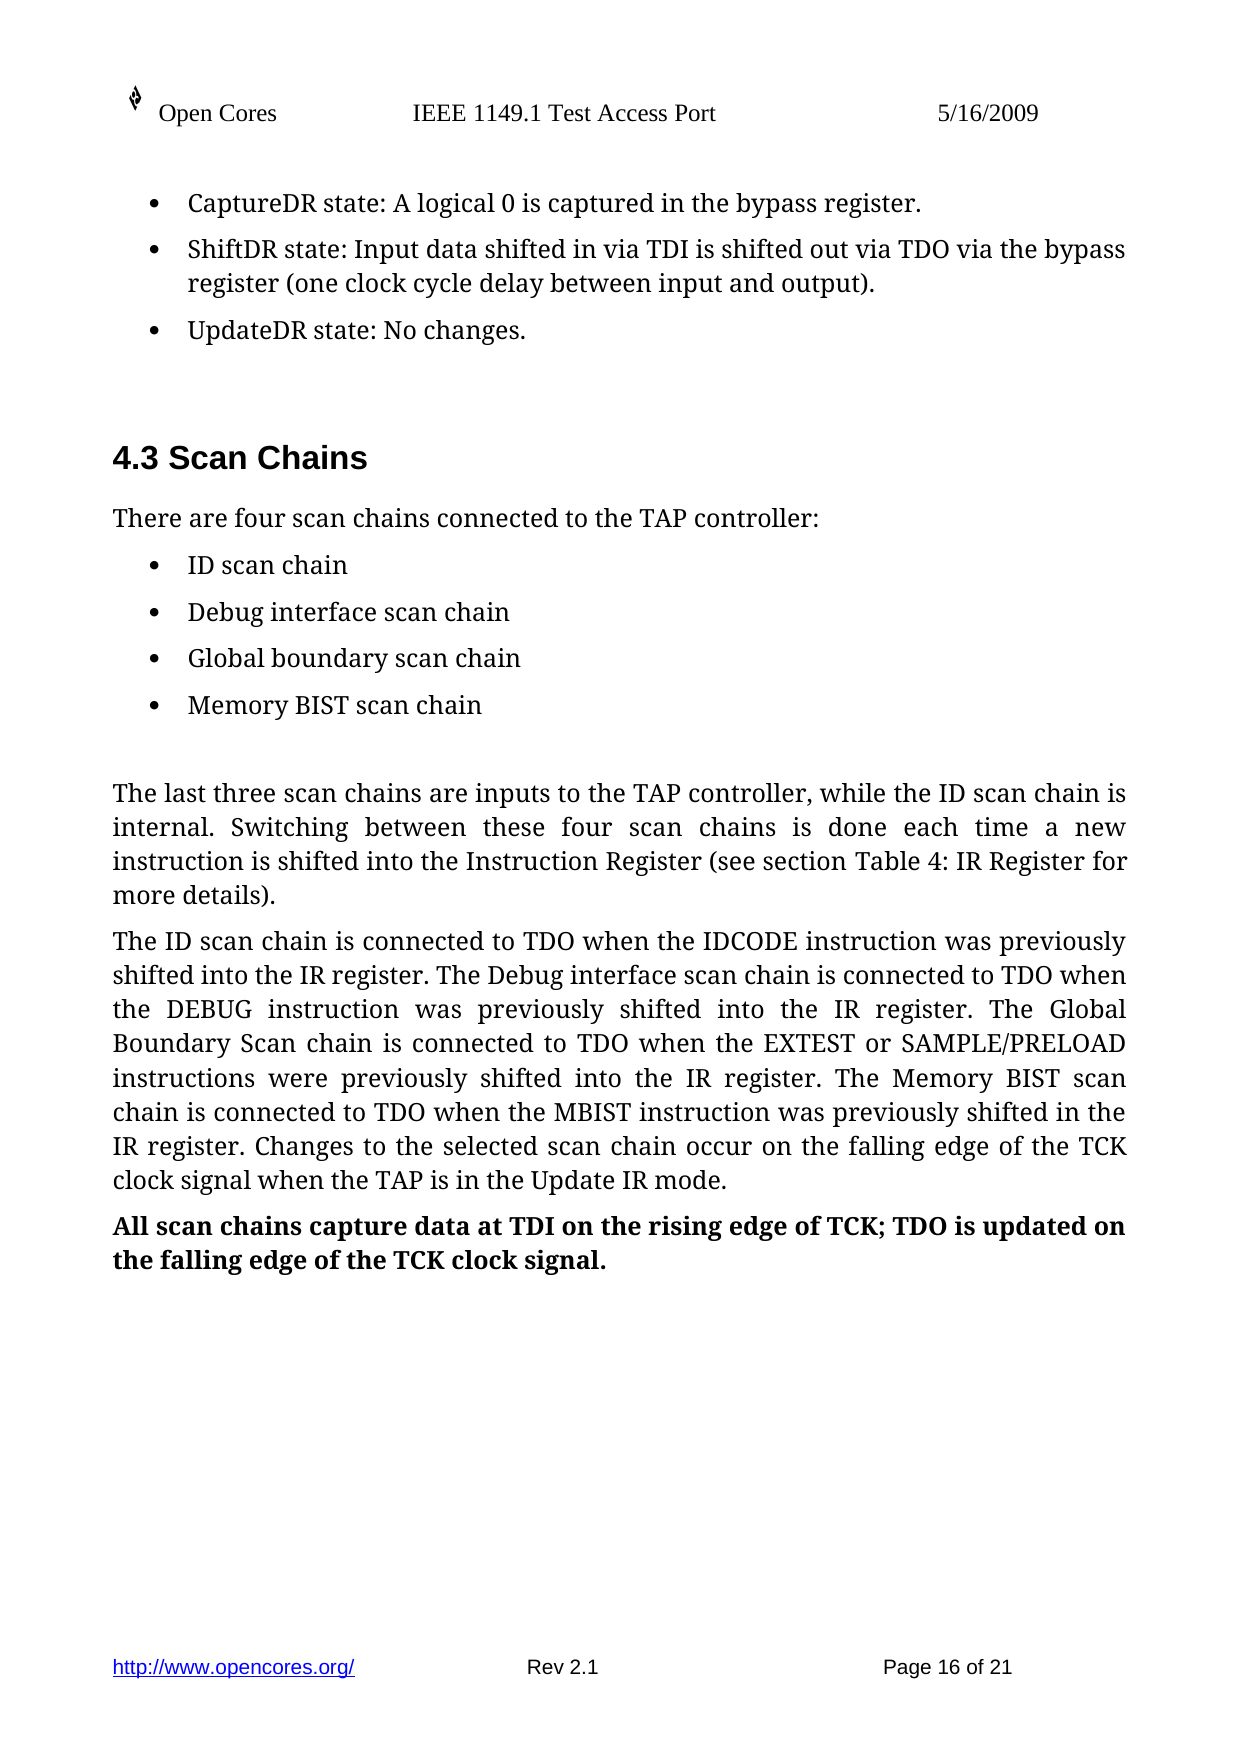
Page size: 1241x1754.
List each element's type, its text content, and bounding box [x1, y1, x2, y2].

text The last three scan chains are inputs to the TAP controller, while the ID scan chain is internal. Switching between these four scan chains is done each time a new instruction is shifted into the Instruction Register (see section Table 4: IR Register for more details). [112, 775, 1128, 911]
text All scan chains capture data at TDI on the rising edge of TCK; TDO is updated on the falling edge of the TCK clock signal. [112, 1209, 1128, 1277]
subtitle 4.3 Scan Chains [112, 438, 1128, 476]
text There are four scan chains connected to the TAP controller: [112, 501, 1128, 535]
list CaptureDR state: A logical 0 is captured in the bypass register. [150, 185, 1128, 219]
list UpdateDR state: No changes. [150, 312, 1128, 346]
list ID scan chain [150, 548, 1128, 582]
list Global boundary scan chain [150, 641, 1128, 675]
list Memory BIST scan chain [150, 687, 1128, 721]
text The ID scan chain is connected to TDO when the IDCODE instruction was previously shifted into the IR register. The Debug interface scan chain is connected to TDO when the DEBUG instruction was previously shifted into the IR register. The Global Boundary Scan chain is connected to TDO when the EXTEST or SAMPLE/PRELOAD instructions were previously shifted into the IR register. The Memory BIST scan chain is connected to TDO when the MBIST instruction was previously shifted in the IR register. Changes to the selected scan chain occur on the falling edge of the TCK clock signal when the TAP is in the Update IR mode. [112, 924, 1128, 1196]
list ShiftDR state: Input data shifted in via TDI is shifted out via TDO via the bypass register (one clock cycle delay between input and output). [150, 232, 1128, 300]
list Debug interface scan chain [150, 594, 1128, 628]
